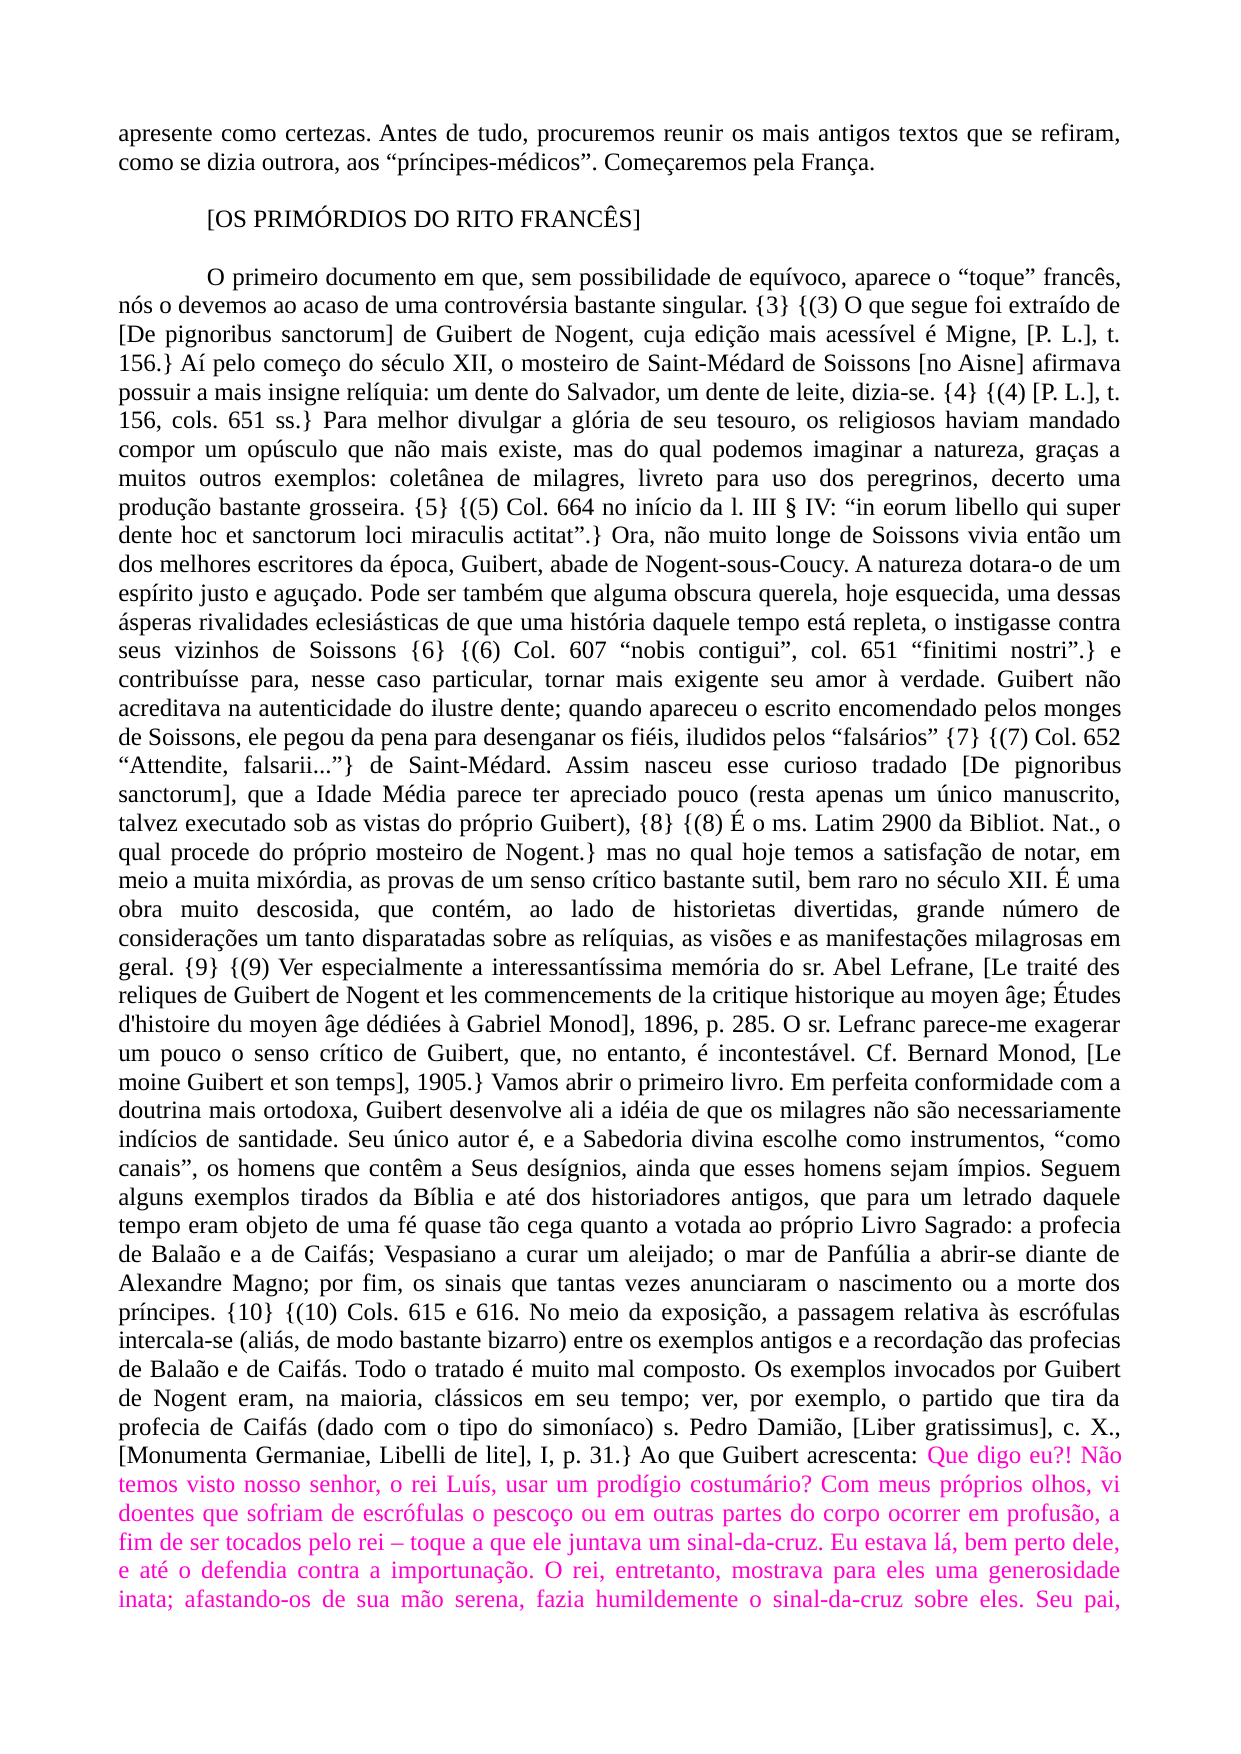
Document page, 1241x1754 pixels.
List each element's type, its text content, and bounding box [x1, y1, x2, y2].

text [OS PRIMÓRDIOS DO RITO FRANCÊS] [118, 204, 1122, 233]
text apresente como certezas. Antes de tudo, procuremos reunir os mais antigos textos que se refiram, como se dizia outrora, aos “príncipes-médicos”. Começaremos pela França. [118, 118, 1122, 176]
text O primeiro documento em que, sem possibilidade de equívoco, aparece o “toque” francês, nós o devemos ao acaso de uma controvérsia bastante singular. {3} {(3) O que segue foi extraído de [De pignoribus sanctorum] de Guibert de Nogent, cuja edição mais acessível é Migne, [P. L.], t. 156.} Aí pelo começo do século XII, o mosteiro de Saint-Médard de Soissons [no Aisne] afirmava possuir a mais insigne relíquia: um dente do Salvador, um dente de leite, dizia-se. {4} {(4) [P. L.], t. 156, cols. 651 ss.} Para melhor divulgar a glória de seu tesouro, os religiosos haviam mandado compor um opúsculo que não mais existe, mas do qual podemos imaginar a natureza, graças a muitos outros exemplos: coletânea de milagres, livreto para uso dos peregrinos, decerto uma produção bastante grosseira. {5} {(5) Col. 664 no início da l. III § IV: “in eorum libello qui super dente hoc et sanctorum loci miraculis actitat”.} Ora, não muito longe de Soissons vivia então um dos melhores escritores da época, Guibert, abade de Nogent-sous-Coucy. A natureza dotara-o de um espírito justo e aguçado. Pode ser também que alguma obscura querela, hoje esquecida, uma dessas ásperas rivalidades eclesiásticas de que uma história daquele tempo está repleta, o instigasse contra seus vizinhos de Soissons {6} {(6) Col. 607 “nobis contigui”, col. 651 “finitimi nostri”.} e contribuísse para, nesse caso particular, tornar mais exigente seu amor à verdade. Guibert não acreditava na autenticidade do ilustre dente; quando apareceu o escrito encomendado pelos monges de Soissons, ele pegou da pena para desenganar os fiéis, iludidos pelos “falsários” {7} {(7) Col. 652 “Attendite, falsarii...”} de Saint-Médard. Assim nasceu esse curioso tradado [De pignoribus sanctorum], que a Idade Média parece ter apreciado pouco (resta apenas um único manuscrito, talvez executado sob as vistas do próprio Guibert), {8} {(8) É o ms. Latim 2900 da Bibliot. Nat., o qual procede do próprio mosteiro de Nogent.} mas no qual hoje temos a satisfação de notar, em meio a muita mixórdia, as provas de um senso crítico bastante sutil, bem raro no século XII. É uma obra muito descosida, que contém, ao lado de historietas divertidas, grande número de considerações um tanto disparatadas sobre as relíquias, as visões e as manifestações milagrosas em geral. {9} {(9) Ver especialmente a interessantíssima memória do sr. Abel Lefrane, [Le traité des reliques de Guibert de Nogent et les commencements de la critique historique au moyen âge; Études d'histoire du moyen âge dédiées à Gabriel Monod], 1896, p. 285. O sr. Lefranc parece-me exagerar um pouco o senso crítico de Guibert, que, no entanto, é incontestável. Cf. Bernard Monod, [Le moine Guibert et son temps], 1905.} Vamos abrir o primeiro livro. Em perfeita conformidade com a doutrina mais ortodoxa, Guibert desenvolve ali a idéia de que os milagres não são necessariamente indícios de santidade. Seu único autor é, e a Sabedoria divina escolhe como instrumentos, “como canais”, os homens que contêm a Seus desígnios, ainda que esses homens sejam ímpios. Seguem alguns exemplos tirados da Bíblia e até dos historiadores antigos, que para um letrado daquele tempo eram objeto de uma fé quase tão cega quanto a votada ao próprio Livro Sagrado: a profecia de Balaão e a de Caifás; Vespasiano a curar um aleijado; o mar de Panfúlia a abrir-se diante de Alexandre Magno; por fim, os sinais que tantas vezes anunciaram o nascimento ou a morte dos príncipes. {10} {(10) Cols. 615 e 616. No meio da exposição, a passagem relativa às escrófulas intercala-se (aliás, de modo bastante bizarro) entre os exemplos antigos e a recordação das profecias de Balaão e de Caifás. Todo o tratado é muito mal composto. Os exemplos invocados por Guibert de Nogent eram, na maioria, clássicos em seu tempo; ver, por exemplo, o partido que tira da profecia de Caifás (dado com o tipo do simoníaco) s. Pedro Damião, [Liber gratissimus], c. X., [Monumenta Germaniae, Libelli de lite], I, p. 31.} Ao que Guibert acrescenta: Que digo eu?! Não temos visto nosso senhor, o rei Luís, usar um prodígio costumário? Com meus próprios olhos, vi doentes que sofriam de escrófulas o pescoço ou em outras partes do corpo ocorrer em profusão, a fim de ser tocados pelo rei – toque a que ele juntava um sinal-da-cruz. Eu estava lá, bem perto dele, e até o defendia contra a importunação. O rei, entretanto, mostrava para eles uma generosidade inata; afastando-os de sua mão serena, fazia humildemente o sinal-da-cruz sobre eles. Seu pai, [118, 262, 1122, 1613]
